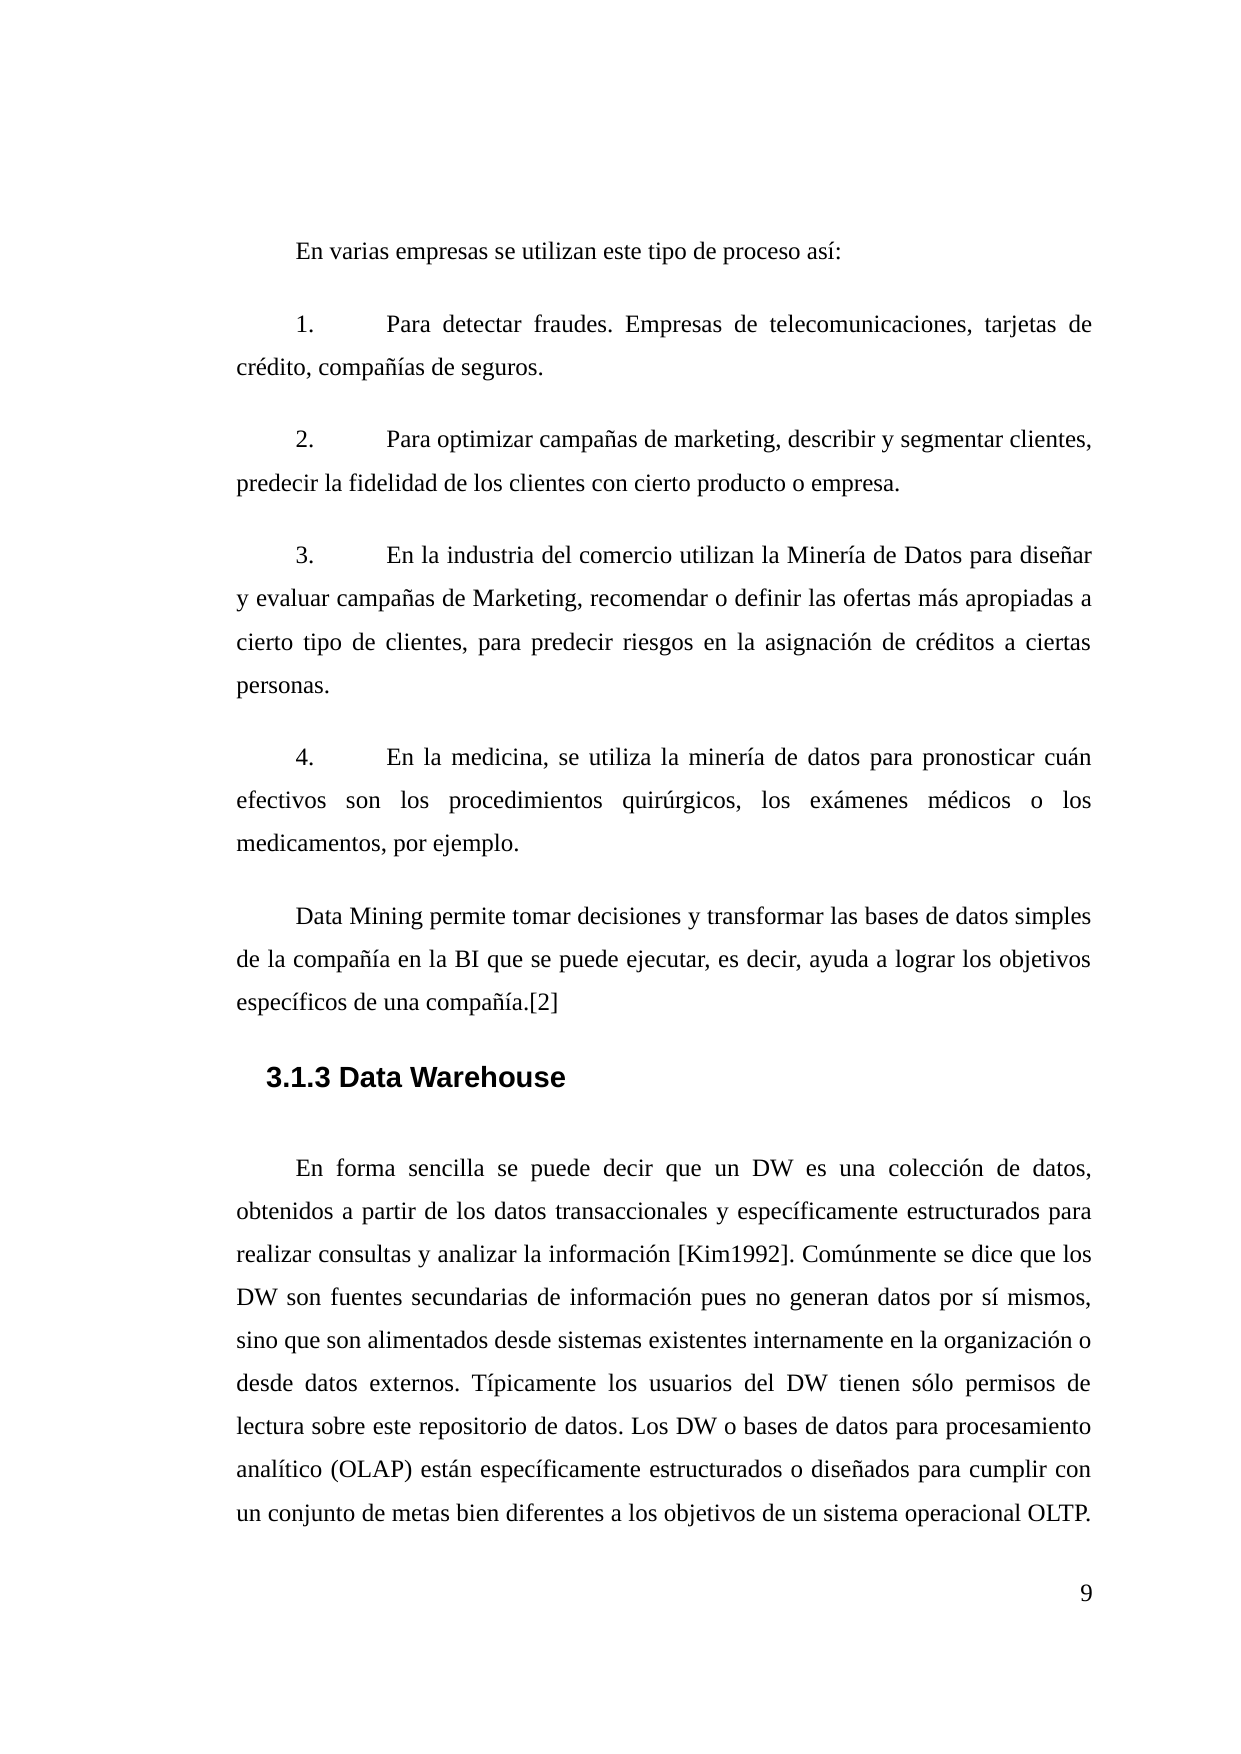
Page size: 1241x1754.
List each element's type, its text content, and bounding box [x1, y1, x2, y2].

subtitle 3.1.3 Data Warehouse [236, 1060, 1093, 1093]
text Data Mining permite tomar decisiones y transformar las bases de datos simples de la compañía en la BI que se puede ejecutar, es decir, ayuda a lograr los objetivos específicos de una compañía.[2] [236, 901, 1093, 1016]
text 2. Para optimizar campañas de marketing, describir y segmentar clientes, predecir la fidelidad de los clientes con cierto producto o empresa. [236, 424, 1093, 496]
text En varias empresas se utilizan este tipo de proceso así: [236, 236, 1093, 265]
text 4. En la medicina, se utiliza la minería de datos para pronosticar cuán efectivos son los procedimientos quirúrgicos, los exámenes médicos o los medicamentos, por ejemplo. [236, 742, 1093, 857]
text En forma sencilla se puede decir que un DW es una colección de datos, obtenidos a partir de los datos transaccionales y específicamente estructurados para realizar consultas y analizar la información [Kim1992]. Comúnmente se dice que los DW son fuentes secundarias de información pues no generan datos por sí mismos, sino que son alimentados desde sistemas existentes internamente en la organización o desde datos externos. Típicamente los usuarios del DW tienen sólo permisos de lectura sobre este repositorio de datos. Los DW o bases de datos para procesamiento analítico (OLAP) están específicamente estructurados o diseñados para cumplir con un conjunto de metas bien diferentes a los objetivos de un sistema operacional OLTP. [236, 1153, 1093, 1526]
text 1. Para detectar fraudes. Empresas de telecomunicaciones, tarjetas de crédito, compañías de seguros. [236, 309, 1093, 381]
text 3. En la industria del comercio utilizan la Minería de Datos para diseñar y evaluar campañas de Marketing, recomendar o definir las ofertas más apropiadas a cierto tipo de clientes, para predecir riesgos en la asignación de créditos a ciertas personas. [236, 540, 1093, 698]
